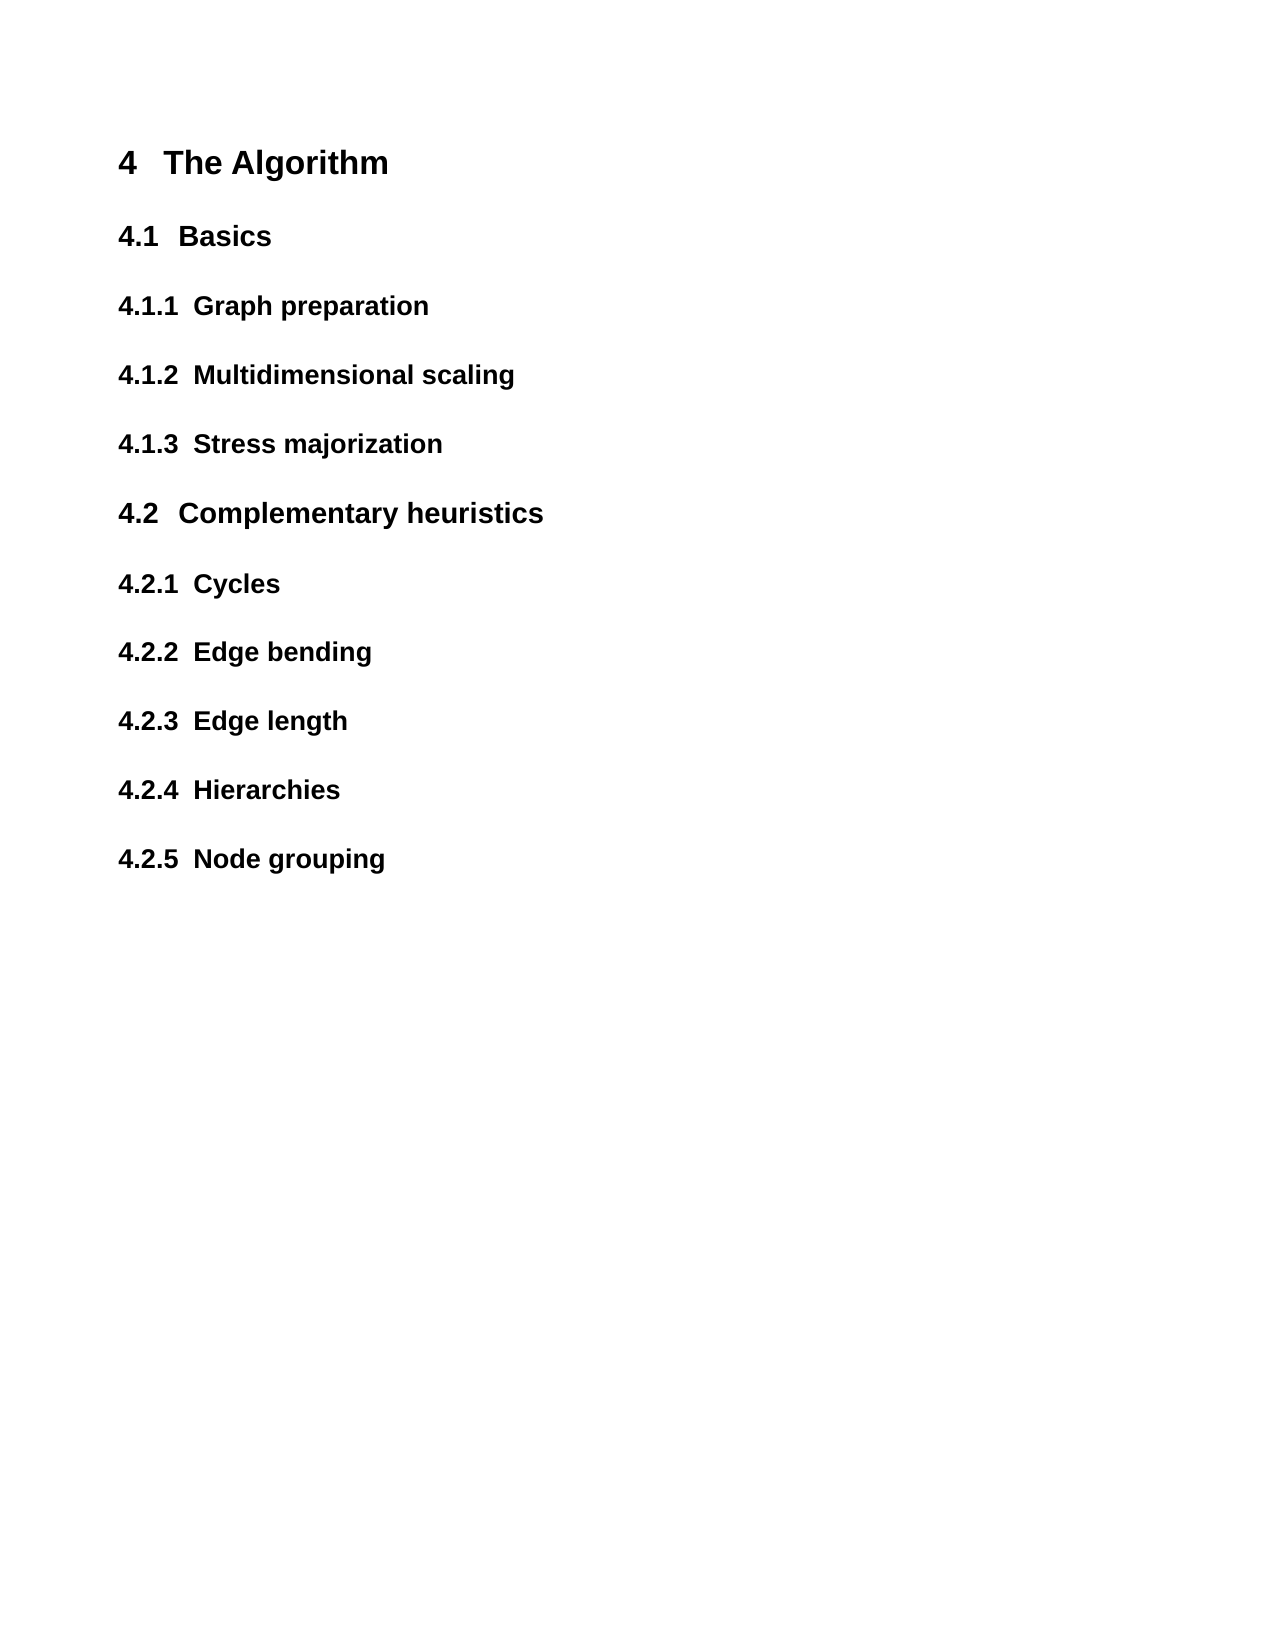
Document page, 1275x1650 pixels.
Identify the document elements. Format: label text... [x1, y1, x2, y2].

subtitle Multidimensional scaling [118, 359, 1157, 390]
subtitle Cycles [118, 568, 1157, 599]
subtitle Node grouping [118, 843, 1157, 874]
subtitle Basics [118, 219, 1157, 253]
subtitle Edge bending [118, 636, 1157, 668]
subtitle Stress majorization [118, 428, 1157, 459]
subtitle Complementary heuristics [118, 497, 1157, 530]
subtitle Hierarchies [118, 774, 1157, 805]
subtitle Graph preparation [118, 290, 1157, 322]
subtitle Edge length [118, 705, 1157, 736]
subtitle The Algorithm [118, 143, 1157, 182]
